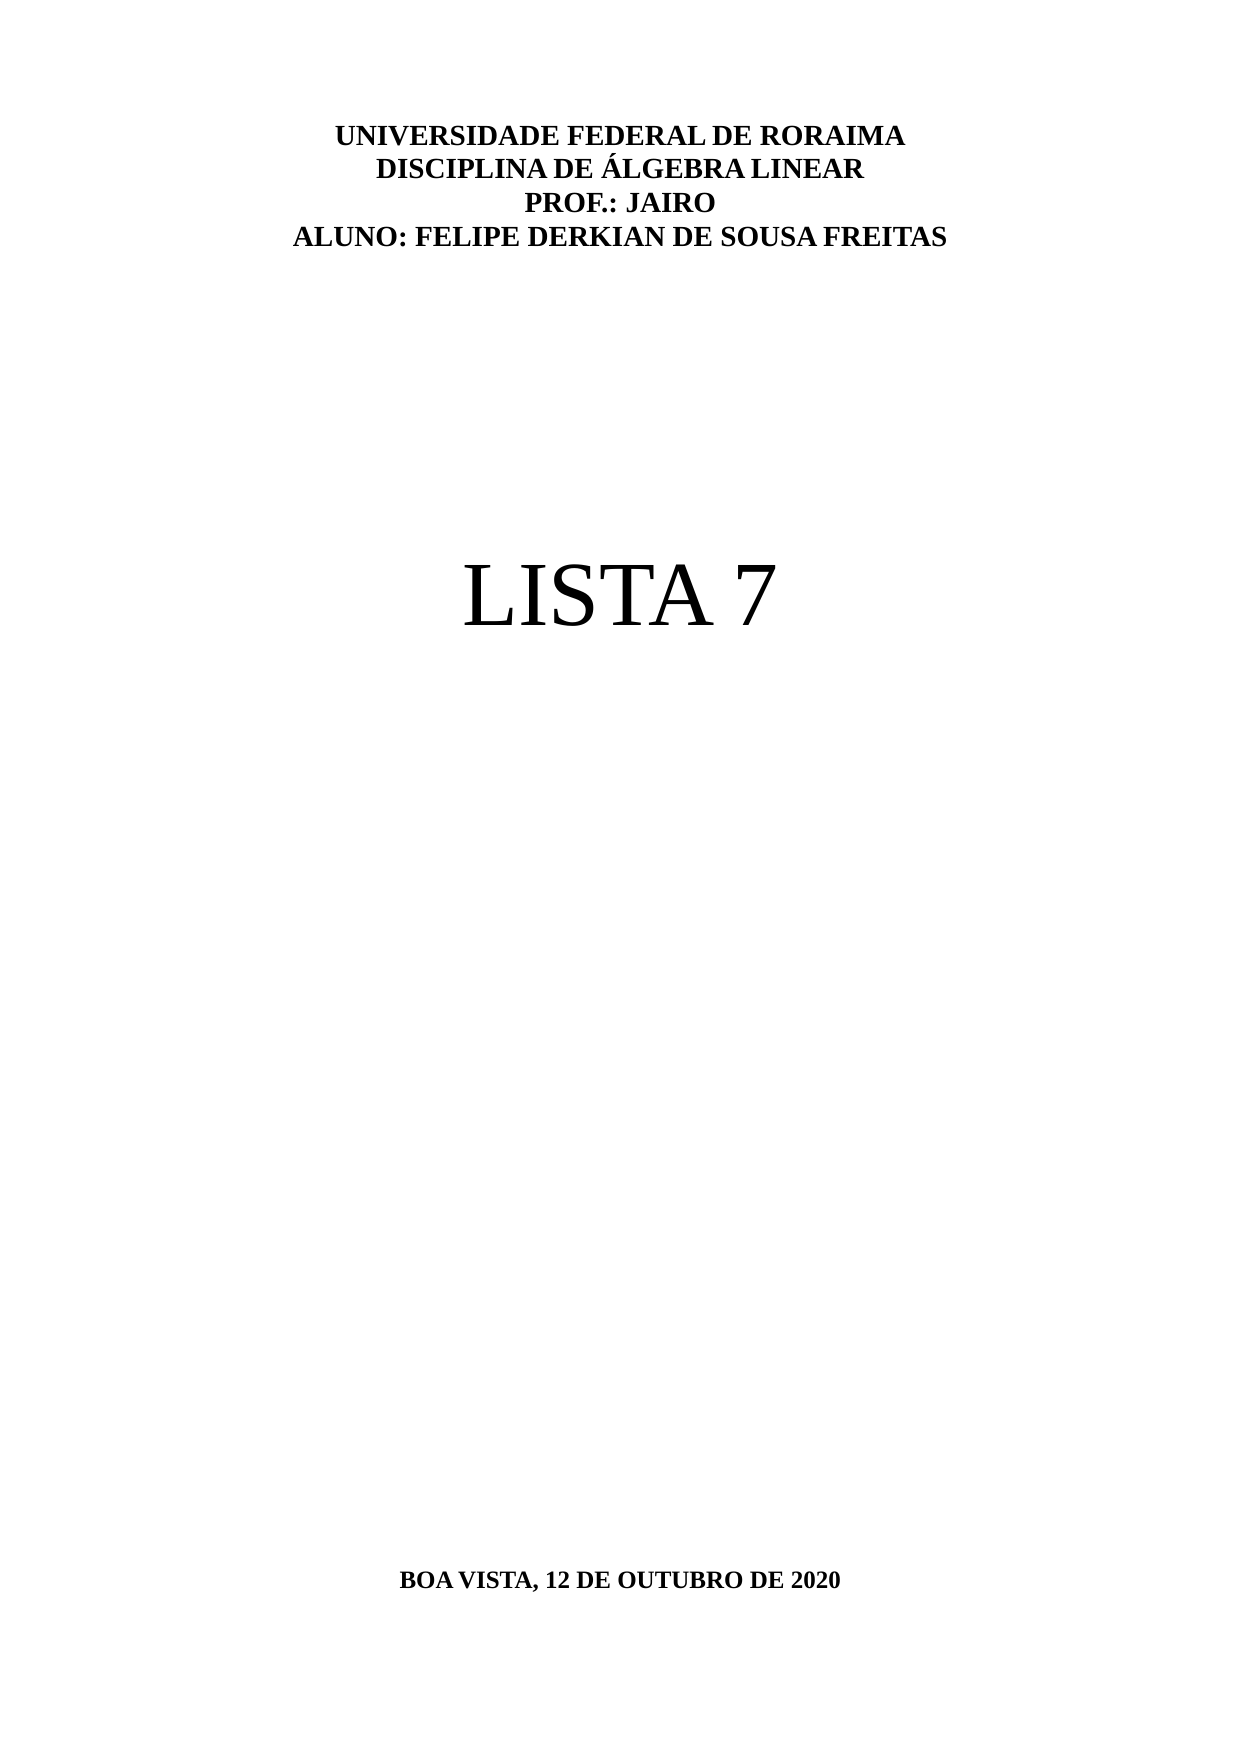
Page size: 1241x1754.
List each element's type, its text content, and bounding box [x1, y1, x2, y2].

text LISTA 7 [118, 540, 1122, 645]
text DISCIPLINA DE ÁLGEBRA LINEAR [118, 152, 1122, 185]
text UNIVERSIDADE FEDERAL DE RORAIMA [118, 118, 1122, 152]
text ALUNO: FELIPE DERKIAN DE SOUSA FREITAS [118, 219, 1122, 252]
text BOA VISTA, 12 DE OUTUBRO DE 2020 [118, 1565, 1122, 1594]
text PROF.: JAIRO [118, 185, 1122, 219]
